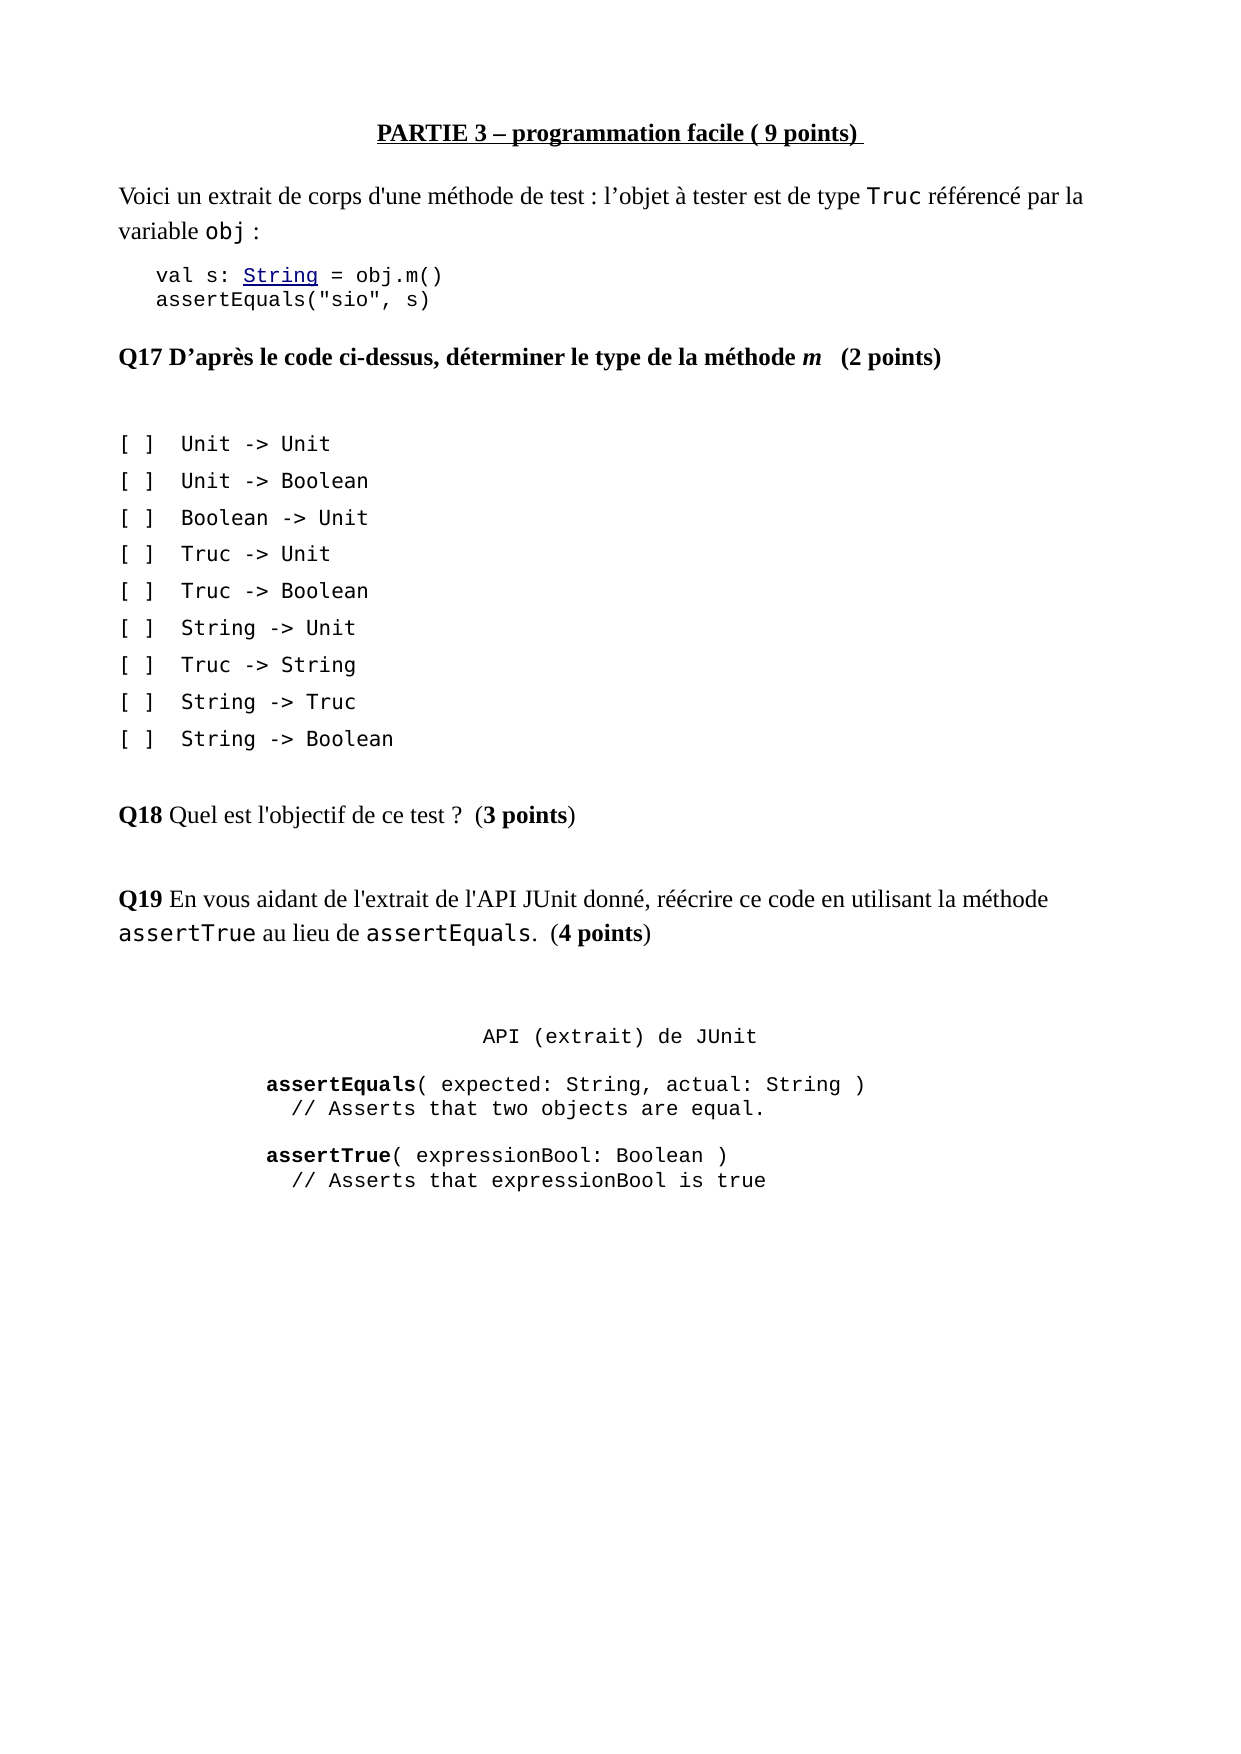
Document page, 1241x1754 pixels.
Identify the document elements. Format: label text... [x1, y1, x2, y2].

text assertEquals( expected: String, actual: String ) [266, 1074, 1122, 1097]
text [ ] String -> Boolean [118, 726, 1122, 751]
text // Asserts that two objects are equal. [266, 1097, 1122, 1121]
text [ ] String -> Truc [118, 689, 1122, 714]
text [ ] String -> Unit [118, 616, 1122, 641]
text PARTIE 3 – programmation facile ( 9 points) [118, 118, 1122, 147]
text [ ] Boolean -> Unit [118, 505, 1122, 530]
text // Asserts that expressionBool is true [266, 1168, 1122, 1194]
text val s: String = obj.m() [118, 265, 1122, 288]
text assertTrue( expressionBool: Boolean ) [266, 1145, 1122, 1168]
text API (extrait) de JUnit [118, 1027, 1122, 1050]
text [ ] Unit -> Boolean [118, 468, 1122, 493]
text [ ] Truc -> String [118, 652, 1122, 677]
text [ ] Truc -> Unit [118, 542, 1122, 567]
text Voici un extrait de corps d'une méthode de test : l’objet à tester est de type Truc référencé par la variable obj : [118, 147, 1122, 244]
text assertEquals("sio", s) [118, 288, 1122, 312]
text [ ] Unit -> Unit [118, 431, 1122, 456]
text [ ] Truc -> Boolean [118, 579, 1122, 604]
text Q17 D’après le code ci-dessus, déterminer le type de la méthode m (2 points) [118, 342, 1122, 405]
text Q18 Quel est l'objectif de ce test ? (3 points) [118, 801, 1122, 864]
text Q19 En vous aidant de l'extrait de l'API JUnit donné, réécrire ce code en utilisant la méthode assertTrue au lieu de assertEquals. (4 points) [118, 884, 1122, 947]
